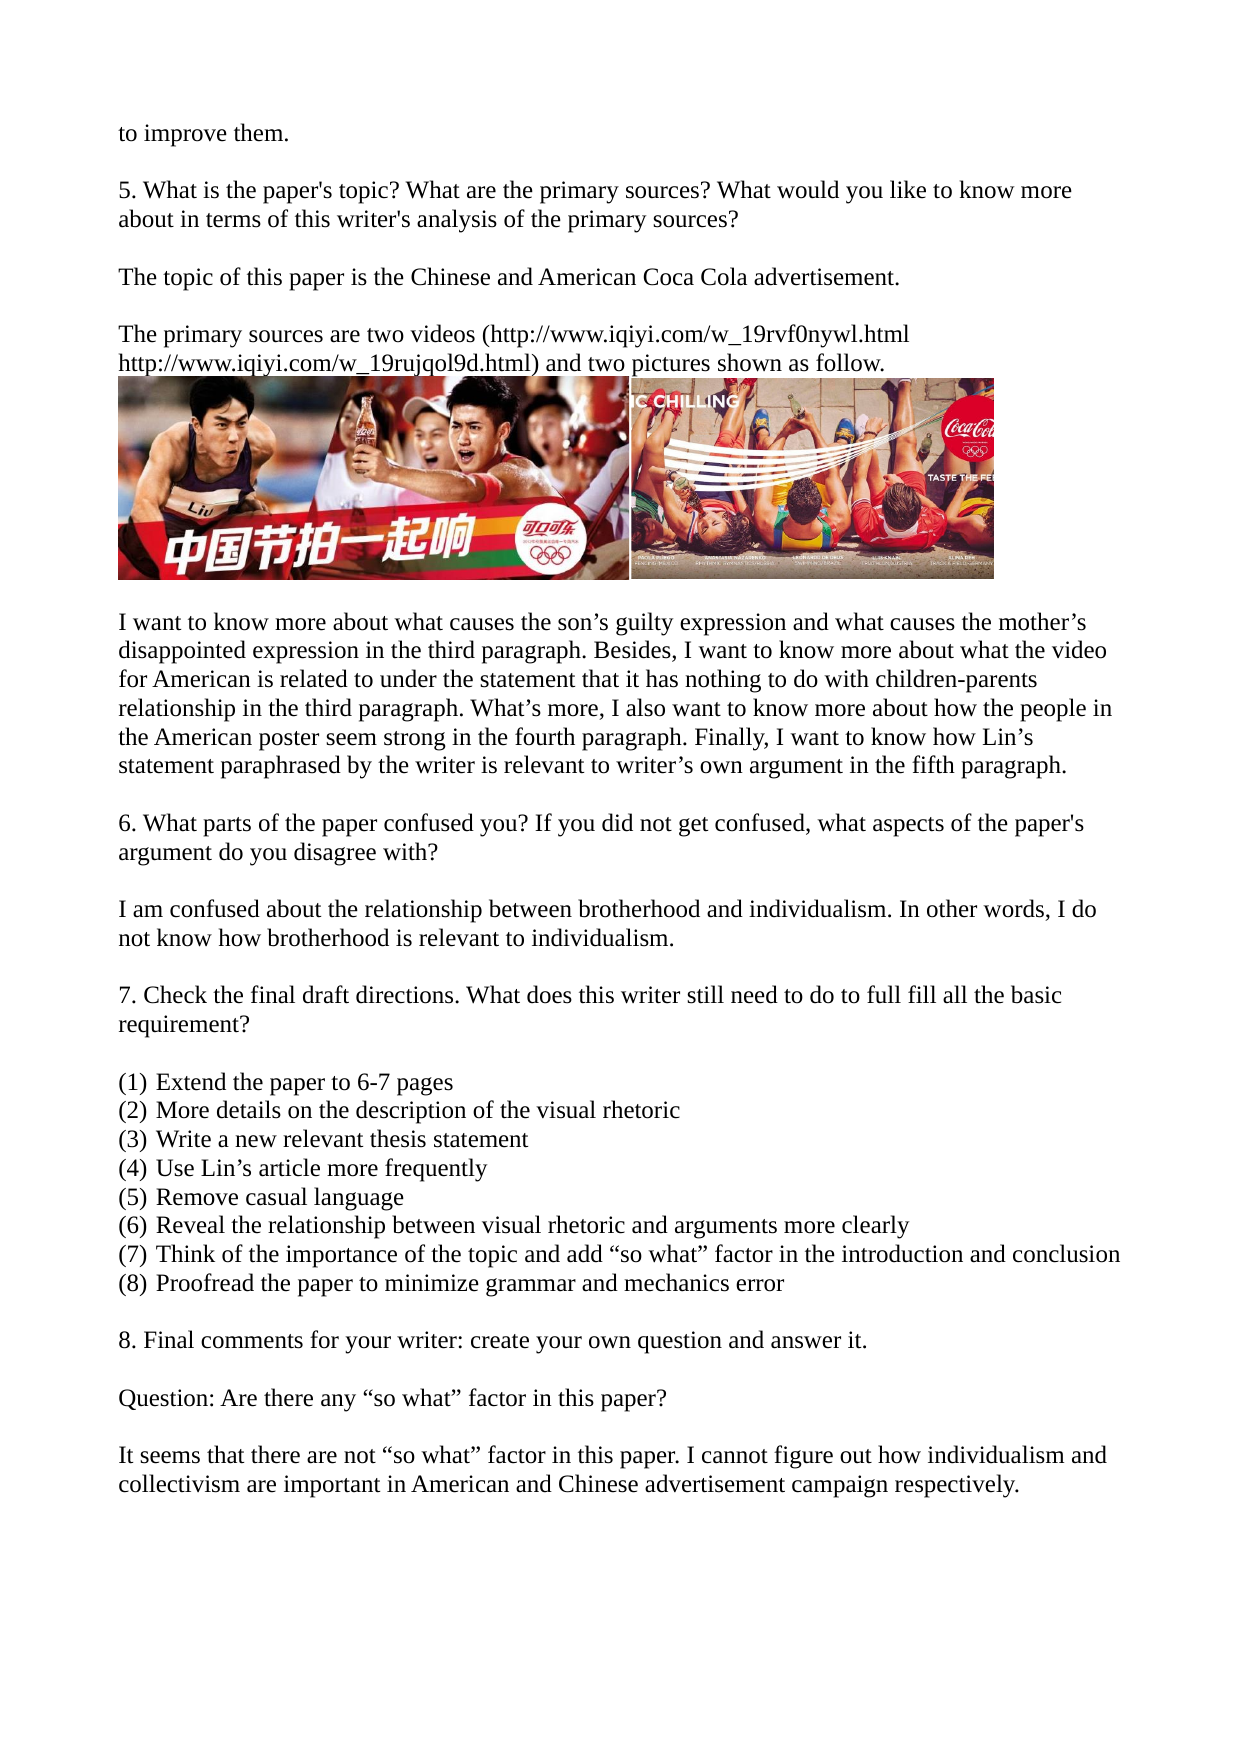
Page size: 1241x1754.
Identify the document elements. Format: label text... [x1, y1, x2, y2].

list Proofread the paper to minimize grammar and mechanics error [118, 1268, 1122, 1297]
text The primary sources are two videos (http://www.iqiyi.com/w_19rvf0nywl.html http://www.iqiyi.com/w_19rujqol9d.html) and two pictures shown as follow. [118, 319, 1122, 377]
text The topic of this paper is the Chinese and American Coca Cola advertisement. [118, 262, 1122, 291]
text Question: Are there any “so what” factor in this paper? [118, 1383, 1122, 1412]
text I want to know more about what causes the son’s guilty expression and what causes the mother’s disappointed expression in the third paragraph. Besides, I want to know more about what the video for American is related to under the statement that it has nothing to do with children-parents relationship in the third paragraph. What’s more, I also want to know more about how the people in the American poster seem strong in the fourth paragraph. Finally, I want to know how Lin’s statement paraphrased by the writer is relevant to writer’s own argument in the fifth paragraph. [118, 607, 1122, 779]
list Remove casual language [118, 1182, 1122, 1211]
text 8. Final comments for your writer: create your own question and answer it. [118, 1326, 1122, 1354]
text It seems that there are not “so what” factor in this paper. I cannot figure out how individualism and collectivism are important in American and Chinese advertisement campaign respectively. [118, 1441, 1122, 1498]
list Extend the paper to 6-7 pages [118, 1067, 1122, 1096]
list Think of the importance of the topic and add “so what” factor in the introduction and conclusion [118, 1239, 1122, 1268]
text 6. What parts of the paper confused you? If you did not get confused, what aspects of the paper's argument do you disagree with? [118, 808, 1122, 866]
list More details on the description of the visual rhetoric [118, 1096, 1122, 1124]
text 7. Check the final draft directions. What does this writer still need to do to full fill all the basic requirement? [118, 981, 1122, 1038]
list Use Lin’s article more frequently [118, 1153, 1122, 1182]
text I am confused about the relationship between brotherhood and individualism. In other words, I do not know how brotherhood is relevant to individualism. [118, 894, 1122, 952]
text 5. What is the paper's topic? What are the primary sources? What would you like to know more about in terms of this writer's analysis of the primary sources? [118, 176, 1122, 233]
text to improve them. [118, 118, 1122, 147]
list Write a new relevant thesis statement [118, 1124, 1122, 1153]
list Reveal the relationship between visual rhetoric and arguments more clearly [118, 1211, 1122, 1239]
